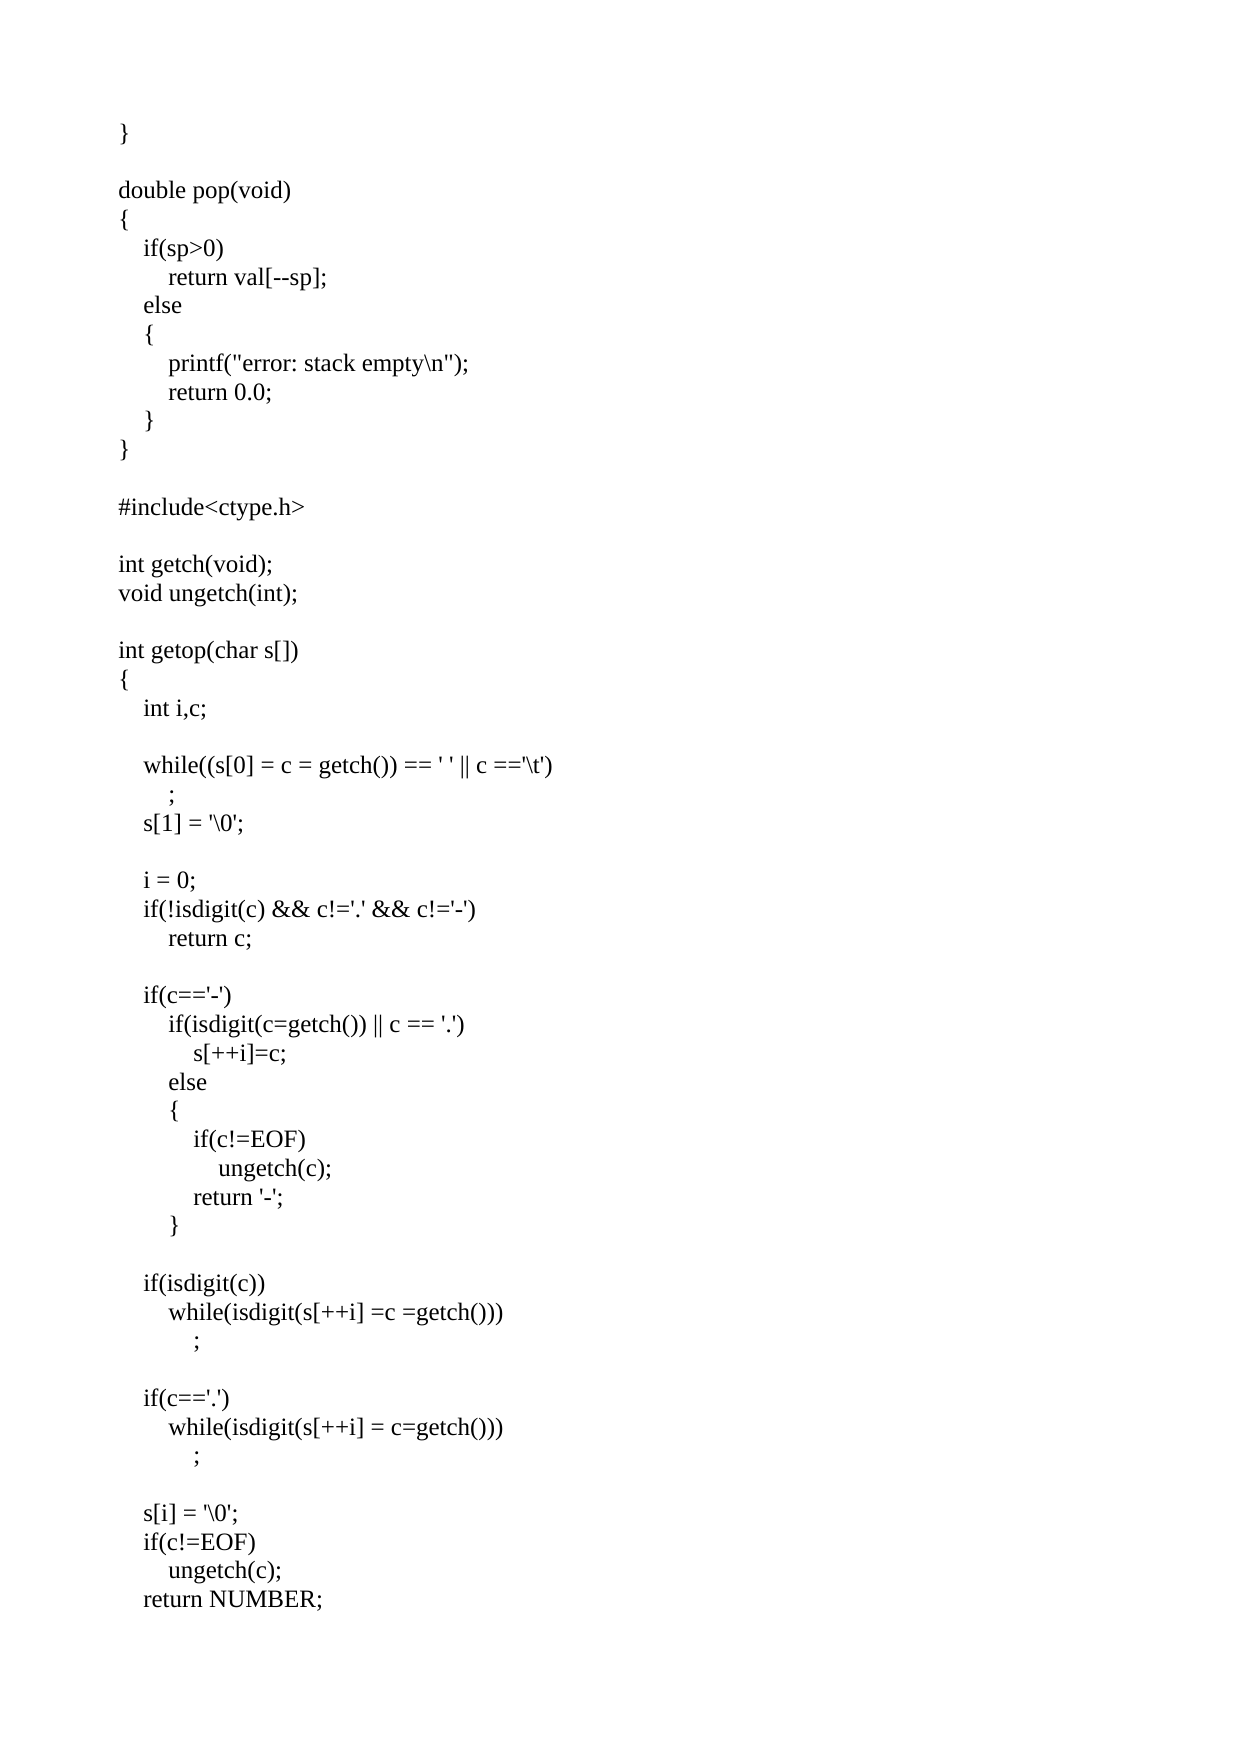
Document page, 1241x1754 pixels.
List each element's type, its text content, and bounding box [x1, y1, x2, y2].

text } [118, 118, 1122, 147]
text i = 0; [118, 866, 1122, 894]
text printf("error: stack empty\n"); [118, 348, 1122, 377]
text return 0.0; [118, 377, 1122, 406]
text else [118, 291, 1122, 319]
text return c; [118, 923, 1122, 952]
text ungetch(c); [118, 1556, 1122, 1584]
text else [118, 1067, 1122, 1096]
text return '-'; [118, 1182, 1122, 1211]
text if(!isdigit(c) && c!='.' && c!='-') [118, 894, 1122, 923]
text int i,c; [118, 693, 1122, 722]
text ; [118, 1441, 1122, 1469]
text } [118, 406, 1122, 434]
text { [118, 204, 1122, 233]
text s[++i]=c; [118, 1038, 1122, 1067]
text void ungetch(int); [118, 578, 1122, 607]
text #include<ctype.h> [118, 492, 1122, 521]
text if(c!=EOF) [118, 1527, 1122, 1556]
text if(isdigit(c)) [118, 1268, 1122, 1297]
text { [118, 319, 1122, 348]
text ; [118, 779, 1122, 808]
text if(c!=EOF) [118, 1124, 1122, 1153]
text ; [118, 1326, 1122, 1354]
text double pop(void) [118, 176, 1122, 204]
text return val[--sp]; [118, 262, 1122, 291]
text while(isdigit(s[++i] =c =getch())) [118, 1297, 1122, 1326]
text return NUMBER; [118, 1584, 1122, 1613]
text if(isdigit(c=getch()) || c == '.') [118, 1009, 1122, 1038]
text if(c=='-') [118, 981, 1122, 1009]
text int getch(void); [118, 549, 1122, 578]
text { [118, 664, 1122, 693]
text if(c=='.') [118, 1383, 1122, 1412]
text while(isdigit(s[++i] = c=getch())) [118, 1412, 1122, 1441]
text int getop(char s[]) [118, 636, 1122, 664]
text } [118, 1211, 1122, 1239]
text s[1] = '\0'; [118, 808, 1122, 837]
text s[i] = '\0'; [118, 1498, 1122, 1527]
text { [118, 1096, 1122, 1124]
text if(sp>0) [118, 233, 1122, 262]
text while((s[0] = c = getch()) == ' ' || c =='\t') [118, 751, 1122, 779]
text ungetch(c); [118, 1153, 1122, 1182]
text } [118, 434, 1122, 463]
